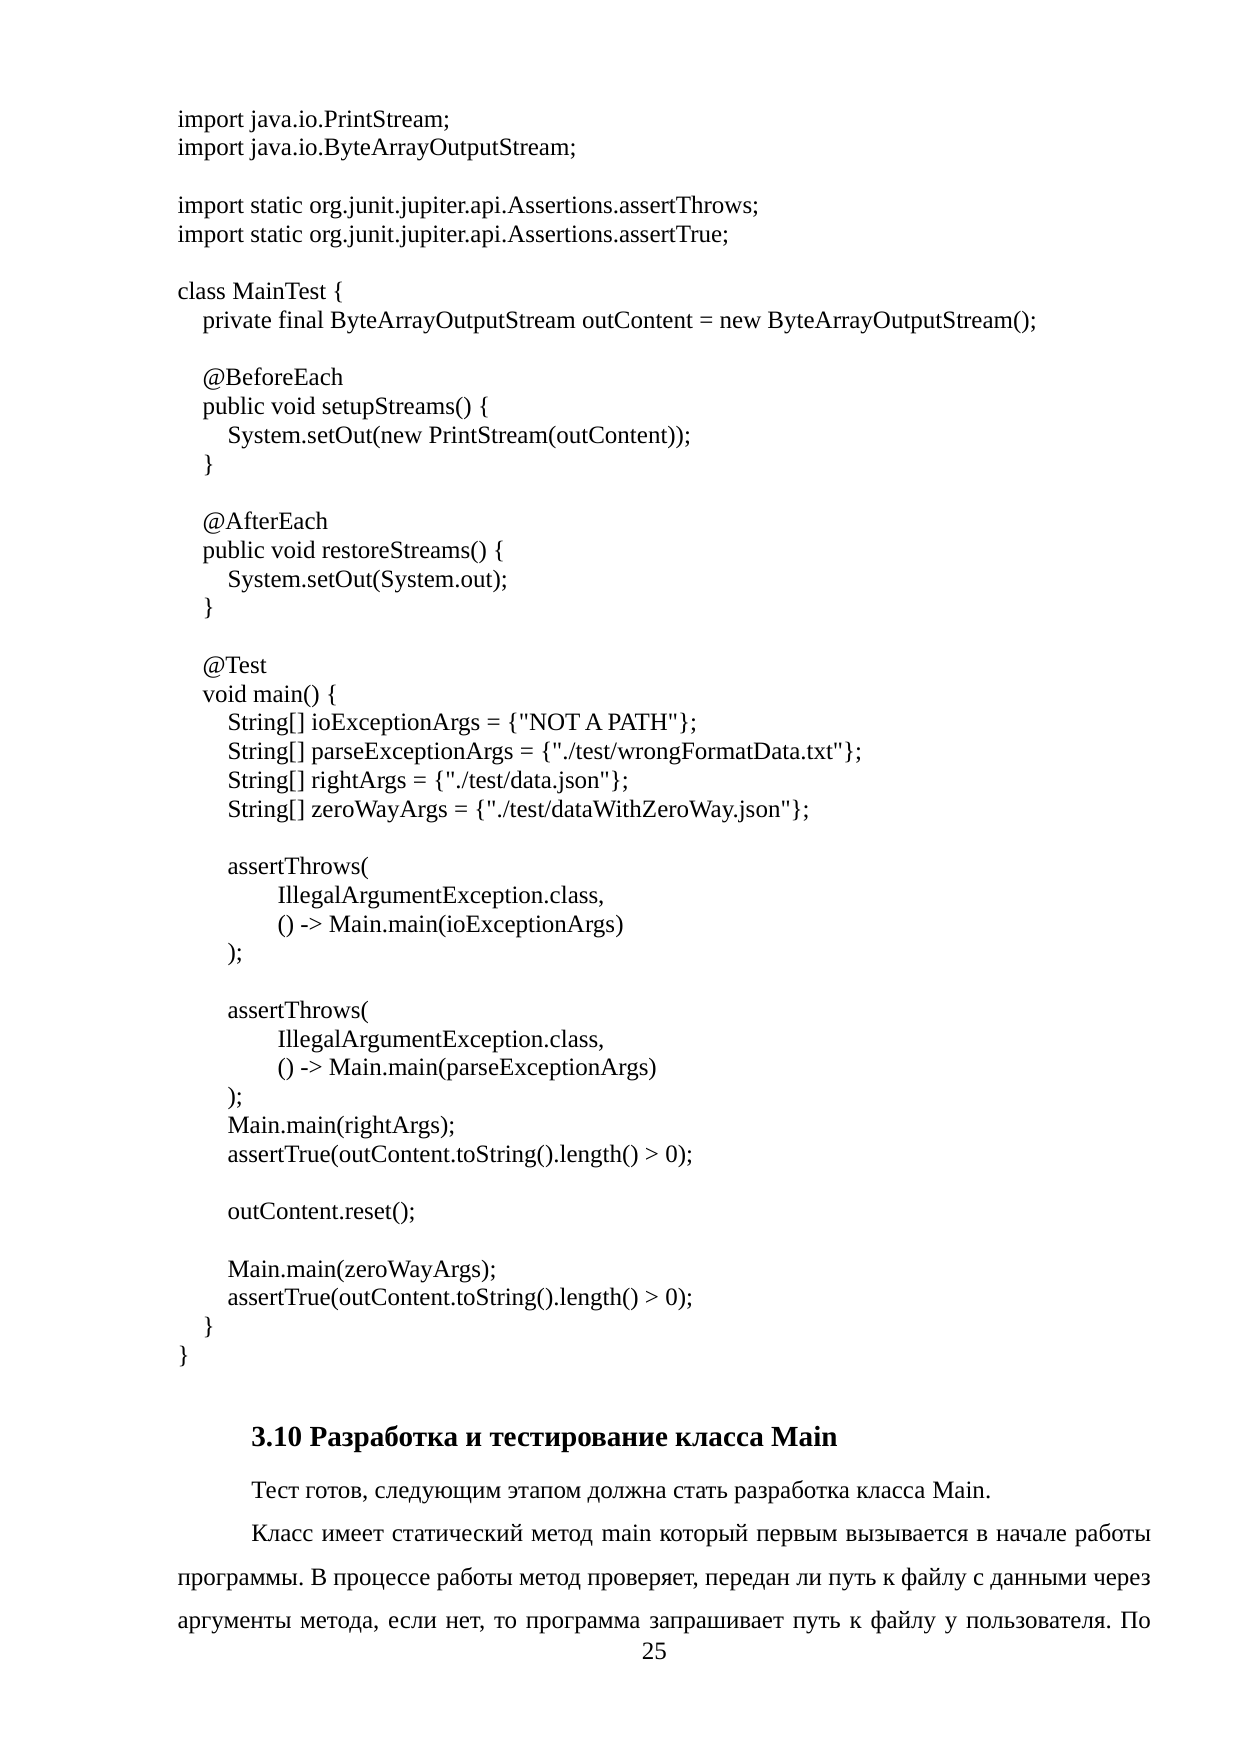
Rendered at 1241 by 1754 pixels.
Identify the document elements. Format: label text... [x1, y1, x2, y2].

subtitle 3.10 Разработка и тестирование класса Main [177, 1419, 1152, 1452]
text Тест готов, следующим этапом должна стать разработка класса Main. [177, 1475, 1152, 1504]
text Класс имеет статический метод main который первым вызывается в начале работы программы. В процессе работы метод проверяет, передан ли путь к файлу с данными через аргументы метода, если нет, то программа запрашивает путь к файлу у пользователя. По [177, 1518, 1152, 1633]
text import java.io.PrintStream; import java.io.ByteArrayOutputStream; import static org.junit.jupiter.api.Assertions.assertThrows; import static org.junit.jupiter.api.Assertions.assertTrue; class MainTest { private final ByteArrayOutputStream outContent = new ByteArrayOutputStream(); @BeforeEach public void setupStreams() { System.setOut(new PrintStream(outContent)); } @AfterEach public void restoreStreams() { System.setOut(System.out); } @Test void main() { String[] ioExceptionArgs = {"NOT A PATH"}; String[] parseExceptionArgs = {"./test/wrongFormatData.txt"}; String[] rightArgs = {"./test/data.json"}; String[] zeroWayArgs = {"./test/dataWithZeroWay.json"}; assertThrows( IllegalArgumentException.class, () -> Main.main(ioExceptionArgs) ); assertThrows( IllegalArgumentException.class, () -> Main.main(parseExceptionArgs) ); Main.main(rightArgs); assertTrue(outContent.toString().length() > 0); outContent.reset(); Main.main(zeroWayArgs); assertTrue(outContent.toString().length() > 0); } } [177, 75, 1152, 1369]
